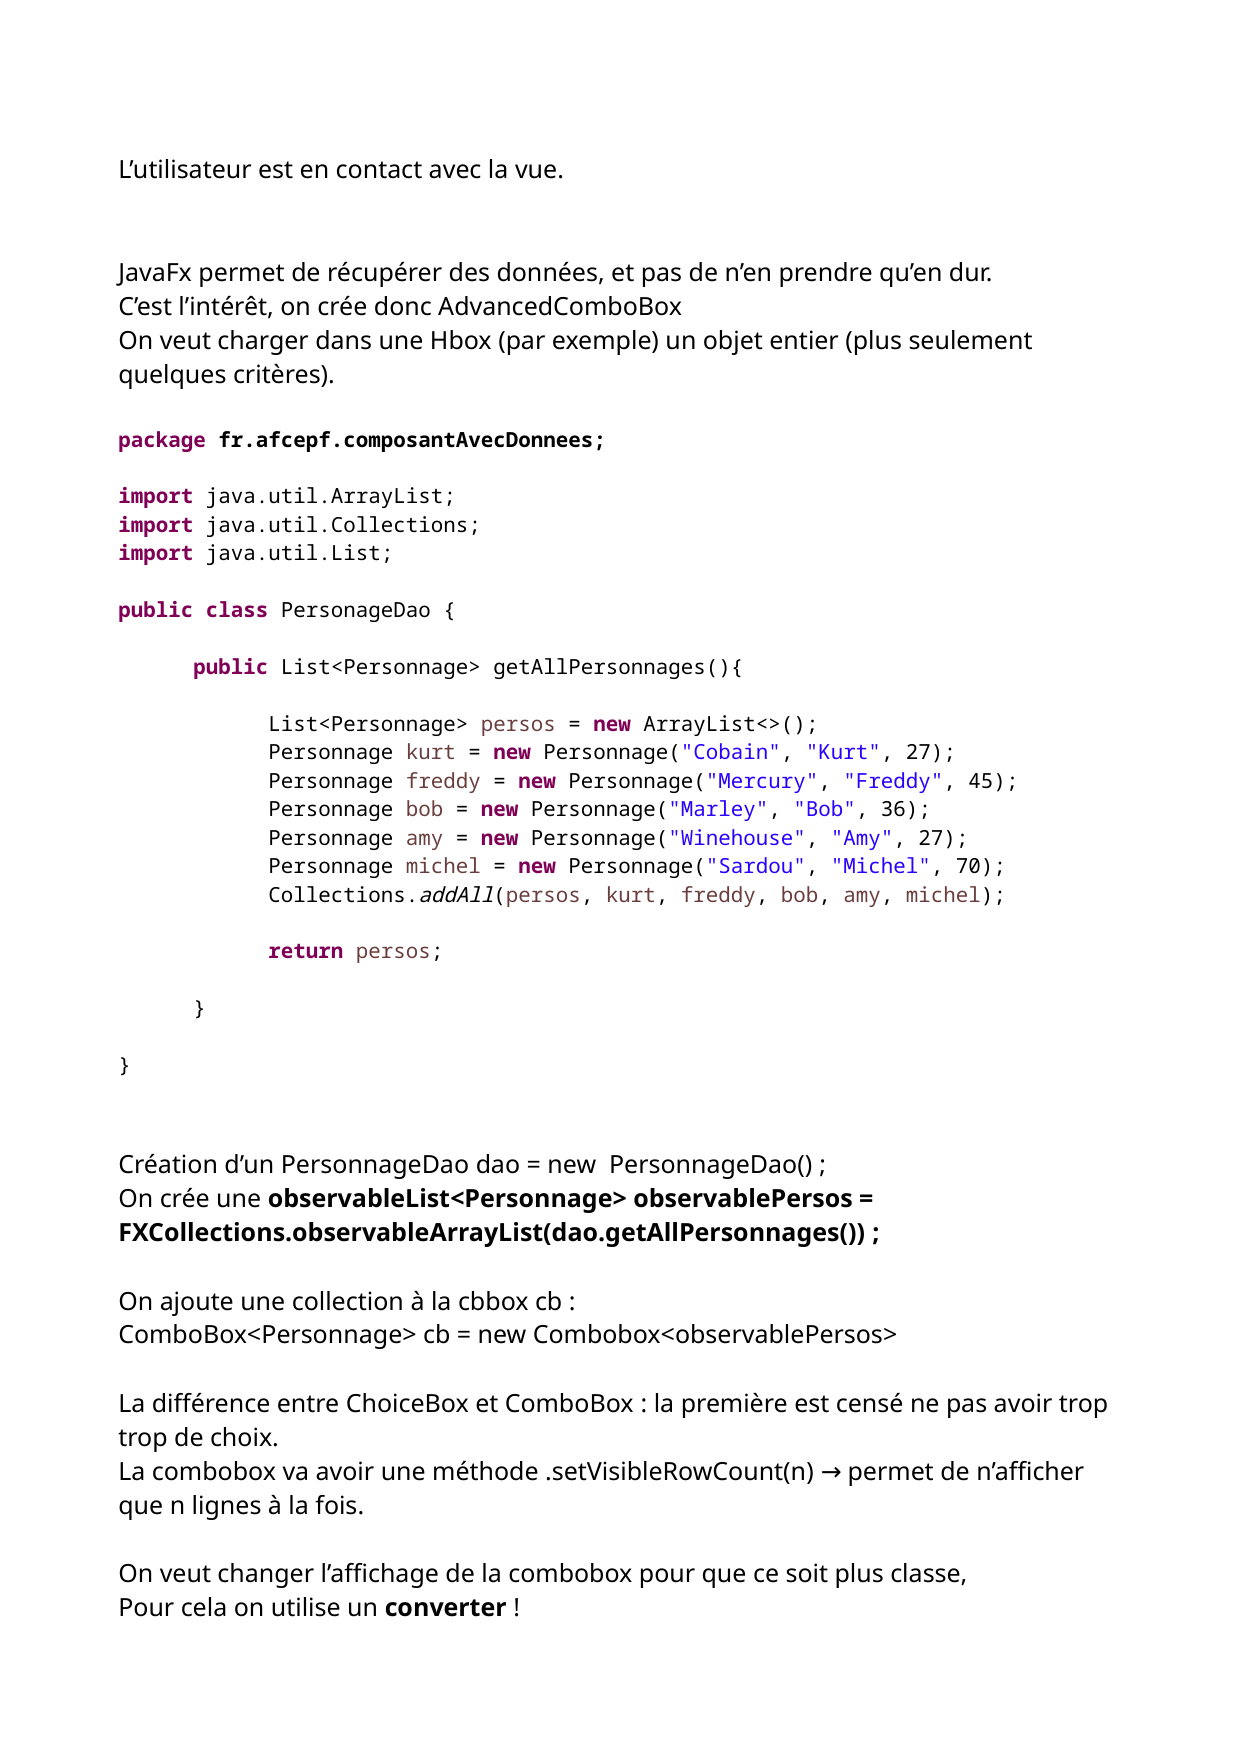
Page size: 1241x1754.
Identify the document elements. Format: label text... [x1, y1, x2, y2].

text public class PersonageDao { [118, 595, 1122, 624]
text On ajoute une collection à la cbbox cb : [118, 1283, 1122, 1317]
text import java.util.ArrayList; [118, 482, 1122, 510]
text import java.util.List; [118, 538, 1122, 567]
text package fr.afcepf.composantAvecDonnees; [118, 425, 1122, 453]
text Personnage bob = new Personnage("Marley", "Bob", 36); [118, 794, 1122, 823]
text La différence entre ChoiceBox et ComboBox : la première est censé ne pas avoir trop trop de choix. La combobox va avoir une méthode .setVisibleRowCount(n) → permet de n’afficher que n lignes à la fois. [118, 1385, 1122, 1522]
text Personnage freddy = new Personnage("Mercury", "Freddy", 45); [118, 766, 1122, 794]
text Personnage michel = new Personnage("Sardou", "Michel", 70); [118, 851, 1122, 880]
text import java.util.Collections; [118, 510, 1122, 538]
text L’utilisateur est en contact avec la vue. [118, 152, 1122, 186]
text On crée une observableList<Personnage> observablePersos = FXCollections.observableArrayList(dao.getAllPersonnages()) ; [118, 1181, 1122, 1249]
text Création d’un PersonnageDao dao = new PersonnageDao() ; [118, 1147, 1122, 1181]
text return persos; [118, 937, 1122, 965]
text Collections.addAll(persos, kurt, freddy, bob, amy, michel); [118, 880, 1122, 908]
text JavaFx permet de récupérer des données, et pas de n’en prendre qu’en dur. C’est l’intérêt, on crée donc AdvancedComboBox [118, 254, 1122, 322]
text Personnage kurt = new Personnage("Cobain", "Kurt", 27); [118, 737, 1122, 766]
text } [118, 993, 1122, 1022]
text On veut charger dans une Hbox (par exemple) un objet entier (plus seulement quelques critères). [118, 322, 1122, 391]
text List<Personnage> persos = new ArrayList<>(); [118, 709, 1122, 737]
text public List<Personnage> getAllPersonnages(){ [118, 652, 1122, 681]
text Personnage amy = new Personnage("Winehouse", "Amy", 27); [118, 823, 1122, 851]
text } [118, 1050, 1122, 1079]
text ComboBox<Personnage> cb = new Combobox<observablePersos> [118, 1317, 1122, 1351]
text On veut changer l’affichage de la combobox pour que ce soit plus classe, Pour cela on utilise un converter ! [118, 1556, 1122, 1624]
